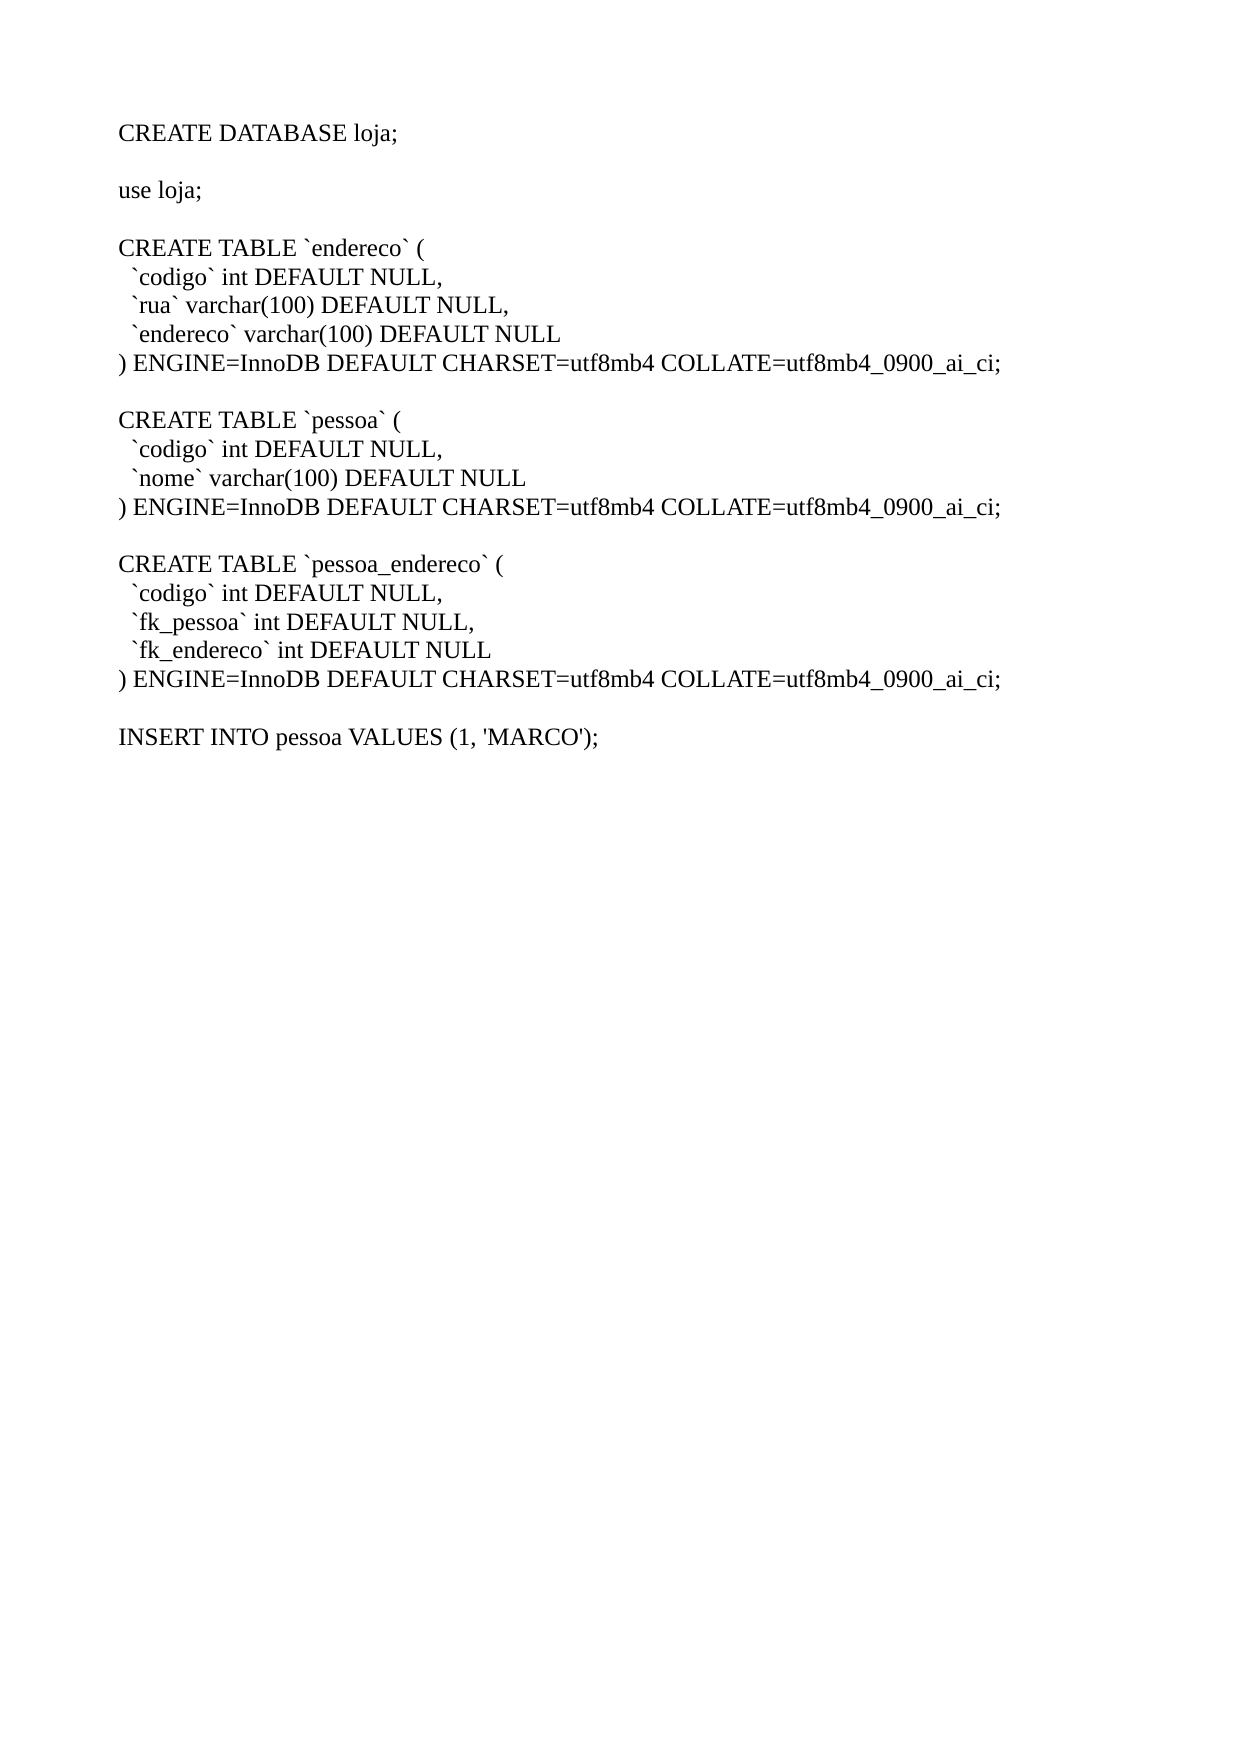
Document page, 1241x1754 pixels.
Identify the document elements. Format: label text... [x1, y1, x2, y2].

text `codigo` int DEFAULT NULL, [118, 434, 1122, 463]
text ) ENGINE=InnoDB DEFAULT CHARSET=utf8mb4 COLLATE=utf8mb4_0900_ai_ci; [118, 492, 1122, 521]
text ) ENGINE=InnoDB DEFAULT CHARSET=utf8mb4 COLLATE=utf8mb4_0900_ai_ci; [118, 348, 1122, 377]
text `nome` varchar(100) DEFAULT NULL [118, 463, 1122, 492]
text `fk_pessoa` int DEFAULT NULL, [118, 607, 1122, 636]
text ) ENGINE=InnoDB DEFAULT CHARSET=utf8mb4 COLLATE=utf8mb4_0900_ai_ci; [118, 664, 1122, 693]
text `codigo` int DEFAULT NULL, [118, 262, 1122, 291]
text INSERT INTO pessoa VALUES (1, 'MARCO'); [118, 722, 1122, 751]
text `rua` varchar(100) DEFAULT NULL, [118, 291, 1122, 319]
text use loja; [118, 176, 1122, 204]
text CREATE DATABASE loja; [118, 118, 1122, 147]
text `codigo` int DEFAULT NULL, [118, 578, 1122, 607]
text CREATE TABLE `pessoa` ( [118, 406, 1122, 434]
text `fk_endereco` int DEFAULT NULL [118, 636, 1122, 664]
text CREATE TABLE `pessoa_endereco` ( [118, 549, 1122, 578]
text CREATE TABLE `endereco` ( [118, 233, 1122, 262]
text `endereco` varchar(100) DEFAULT NULL [118, 319, 1122, 348]
